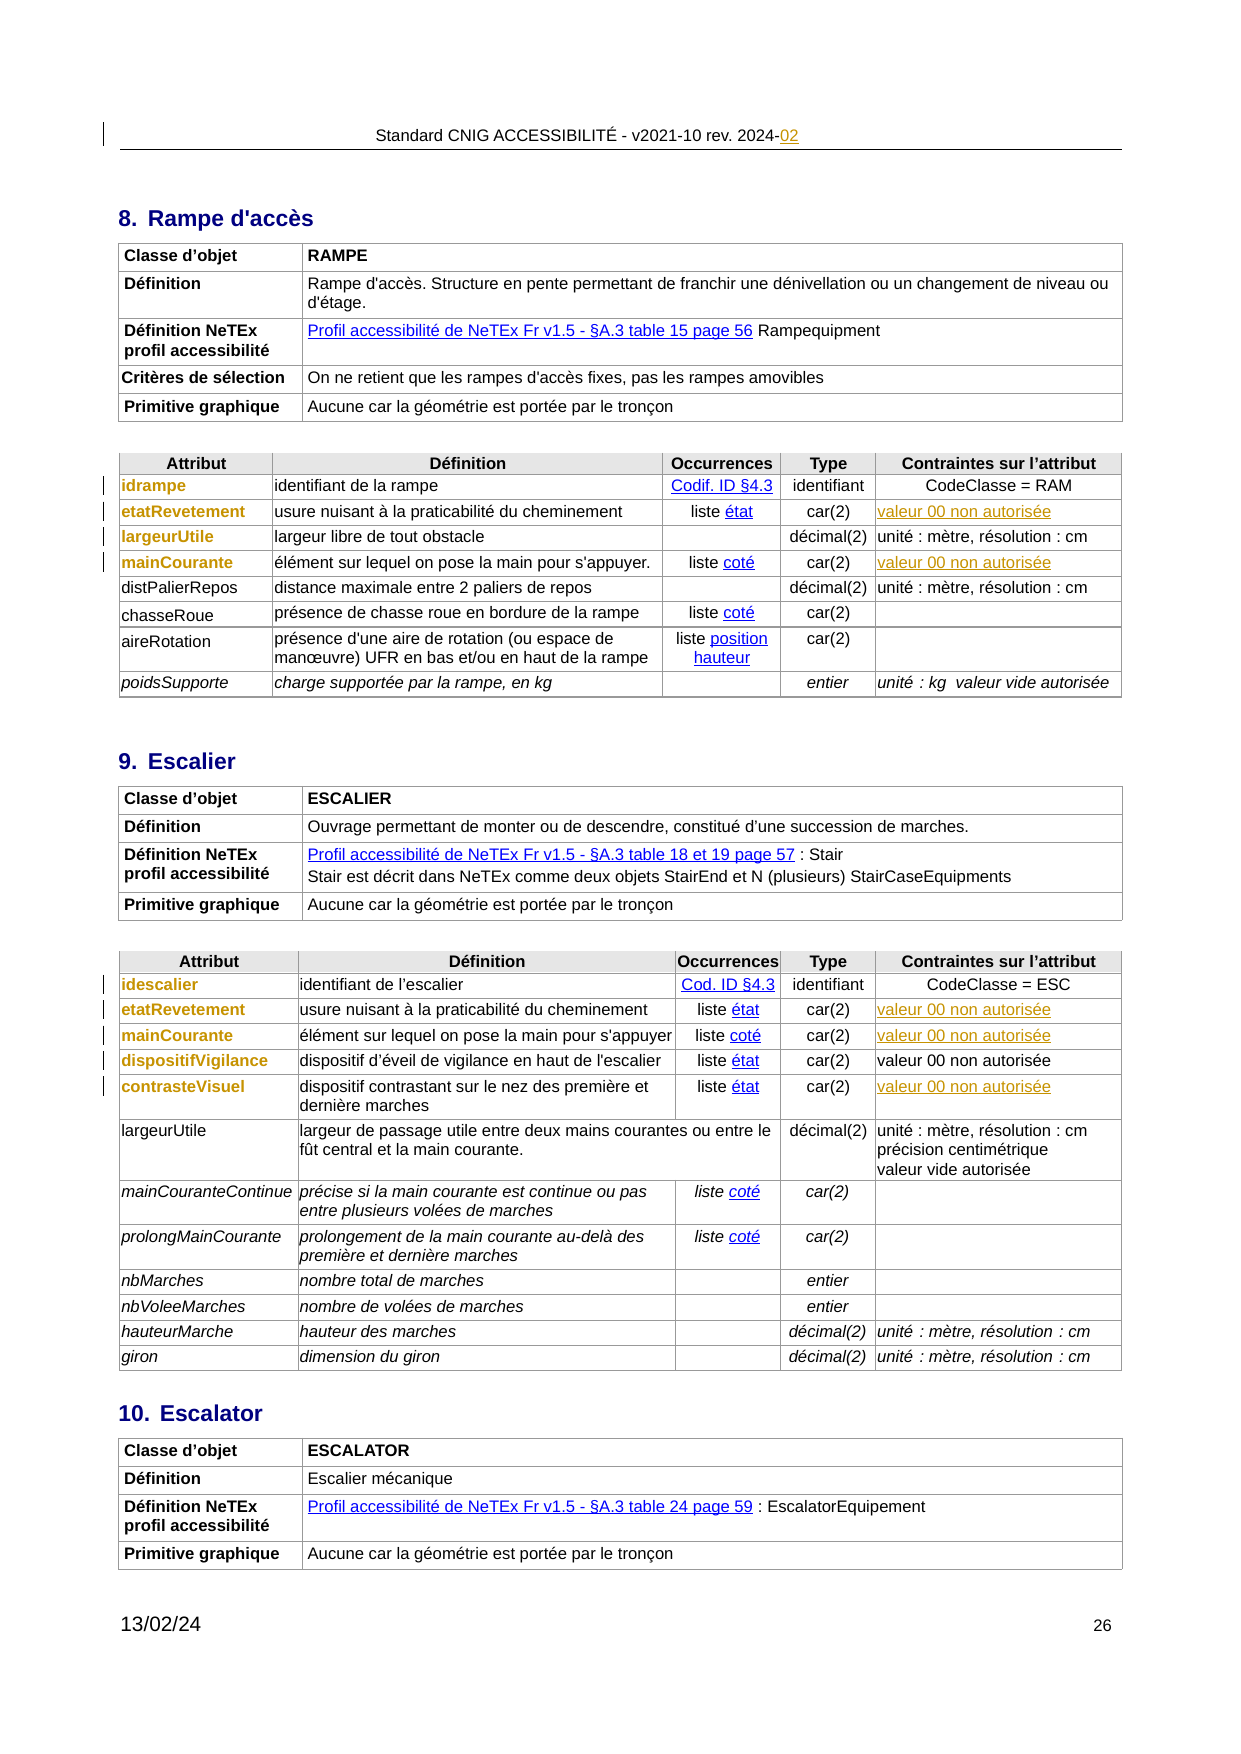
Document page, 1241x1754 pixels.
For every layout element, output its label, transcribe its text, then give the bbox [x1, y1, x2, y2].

table_cell Primitive graphique [119, 893, 302, 920]
subtitle Escalator [118, 1399, 1122, 1426]
table_cell précise si la main courante est continue ou pas entre plusieurs volées de marches [299, 1181, 675, 1224]
table_cell identifiant de la rampe [273, 475, 662, 499]
table_cell entier [781, 1295, 875, 1319]
table_cell liste coté [676, 1024, 780, 1049]
table_cell car(2) [781, 602, 875, 626]
table_cell liste coté [676, 1225, 780, 1269]
table_cell [676, 1295, 780, 1319]
table_cell dispositifVigilance [120, 1050, 298, 1074]
table_cell dimension du giron [299, 1346, 675, 1370]
table_cell Rampe d'accès. Structure en pente permettant de franchir une dénivellation ou un changement de niveau ou d'étage. [303, 272, 1122, 318]
table_cell Définition [119, 1467, 302, 1494]
table_cell poidsSupporte [120, 672, 272, 696]
table_cell car(2) [781, 1024, 875, 1049]
table_cell Critères de sélection [119, 366, 302, 393]
table_cell Aucune car la géométrie est portée par le tronçon [303, 394, 1122, 421]
table_cell Définition [119, 815, 302, 842]
table_header Type [781, 453, 875, 474]
table_cell Ouvrage permettant de monter ou de descendre, constitué d’une succession de marches. [303, 815, 1122, 842]
table_cell liste coté [663, 602, 780, 626]
table_cell [876, 1270, 1121, 1294]
table_cell valeur 00 non autorisée [876, 551, 1121, 576]
table_cell identifiant de l’escalier [299, 974, 675, 998]
table_cell usure nuisant à la praticabilité du cheminement [273, 500, 662, 525]
table_cell identifiant [781, 974, 875, 998]
table_cell unité : mètre, résolution : cm [876, 577, 1121, 601]
table_cell [676, 1321, 780, 1345]
table_header ESCALIER [303, 787, 1122, 814]
table_cell décimal(2) [781, 1120, 875, 1179]
table_cell giron [120, 1346, 298, 1370]
table_cell mainCouranteContinue [120, 1181, 298, 1224]
table_cell mainCourante [120, 1024, 298, 1049]
table_cell car(2) [781, 999, 875, 1023]
table_header RAMPE [303, 244, 1122, 271]
table_cell Escalier mécanique [303, 1467, 1122, 1494]
table_cell décimal(2) [781, 1321, 875, 1345]
table_cell car(2) [781, 628, 875, 671]
table_header Occurrences [663, 453, 780, 474]
table_cell Définition [119, 272, 302, 318]
table_cell contrasteVisuel [120, 1075, 298, 1119]
table_cell valeur 00 non autorisée [876, 1024, 1121, 1049]
table_cell liste état [676, 1075, 780, 1119]
table_cell valeur 00 non autorisée [876, 1050, 1121, 1074]
table_cell aireRotation [120, 628, 272, 671]
table_cell [876, 602, 1121, 626]
table_cell idescalier [120, 974, 298, 998]
table_cell présence de chasse roue en bordure de la rampe [273, 602, 662, 626]
table_cell unité : kg valeur vide autorisée [876, 672, 1121, 696]
table_cell Primitive graphique [119, 394, 302, 421]
table_cell élément sur lequel on pose la main pour s'appuyer [299, 1024, 675, 1049]
table_cell entier [781, 1270, 875, 1294]
table_cell hauteurMarche [120, 1321, 298, 1345]
table_cell Définition NeTEx profil accessibilité [119, 843, 302, 892]
table_cell prolongement de la main courante au-delà des première et dernière marches [299, 1225, 675, 1269]
table_cell Définition NeTEx profil accessibilité [119, 319, 302, 365]
table_cell dispositif d’éveil de vigilance en haut de l'escalier [299, 1050, 675, 1074]
table_cell distPalierRepos [120, 577, 272, 601]
table_cell élément sur lequel on pose la main pour s'appuyer. [273, 551, 662, 576]
table_cell etatRevetement [120, 500, 272, 525]
table_cell liste état [676, 999, 780, 1023]
table_cell liste coté [676, 1181, 780, 1224]
table_cell décimal(2) [781, 577, 875, 601]
table_cell valeur 00 non autorisée [876, 999, 1121, 1023]
table_cell idrampe [120, 475, 272, 499]
table_cell [876, 1225, 1121, 1269]
table_cell largeur libre de tout obstacle [273, 526, 662, 550]
table_cell charge supportée par la rampe, en kg [273, 672, 662, 696]
table_cell dispositif contrastant sur le nez des première et dernière marches [299, 1075, 675, 1119]
table_cell Profil accessibilité de NeTEx Fr v1.5 - §A.3 table 18 et 19 page 57 : Stair Stair est décrit dans NeTEx comme deux objets StairEnd et N (plusieurs) StairCaseEquipments [303, 843, 1122, 892]
table_cell car(2) [781, 1075, 875, 1119]
table_cell Aucune car la géométrie est portée par le tronçon [303, 893, 1122, 920]
table_cell Primitive graphique [119, 1542, 302, 1569]
table_cell largeur de passage utile entre deux mains courantes ou entre le fût central et la main courante. [299, 1120, 780, 1179]
table_cell [676, 1346, 780, 1370]
table_cell valeur 00 non autorisée [876, 1075, 1121, 1119]
table_cell chasseRoue [120, 602, 272, 626]
table_cell Profil accessibilité de NeTEx Fr v1.5 - §A.3 table 24 page 59 : EscalatorEquipement [303, 1495, 1122, 1541]
table_cell [663, 577, 780, 601]
table_cell [876, 628, 1121, 671]
table_cell unité : mètre, résolution : cm précision centimétrique valeur vide autorisée [876, 1120, 1121, 1179]
table_header Définition [273, 453, 662, 474]
table_cell Cod. ID §4.3 [676, 974, 780, 998]
table_header Classe d’objet [119, 244, 302, 271]
table_cell nombre total de marches [299, 1270, 675, 1294]
table_cell décimal(2) [781, 526, 875, 550]
subtitle Escalier [118, 748, 1122, 774]
table_cell nbVoleeMarches [120, 1295, 298, 1319]
table_cell hauteur des marches [299, 1321, 675, 1345]
table_header Occurrences [676, 951, 780, 972]
table_cell valeur 00 non autorisée [876, 500, 1121, 525]
table_cell [676, 1270, 780, 1294]
table_cell identifiant [781, 475, 875, 499]
table_cell prolongMainCourante [120, 1225, 298, 1269]
table_header Contraintes sur l’attribut [876, 453, 1121, 474]
table_cell car(2) [781, 1225, 875, 1269]
table_cell car(2) [781, 1050, 875, 1074]
table_cell nombre de volées de marches [299, 1295, 675, 1319]
table_header Classe d’objet [119, 787, 302, 814]
table_cell unité : mètre, résolution : cm [876, 526, 1121, 550]
table_cell CodeClasse = RAM [876, 475, 1121, 499]
table_cell liste position hauteur [663, 628, 780, 671]
table_cell Profil accessibilité de NeTEx Fr v1.5 - §A.3 table 15 page 56 Rampequipment [303, 319, 1122, 365]
table_cell Aucune car la géométrie est portée par le tronçon [303, 1542, 1122, 1569]
table_cell liste coté [663, 551, 780, 576]
table_cell entier [781, 672, 875, 696]
table_cell car(2) [781, 551, 875, 576]
table_cell mainCourante [120, 551, 272, 576]
table_header Définition [299, 951, 675, 972]
table_cell Définition NeTEx profil accessibilité [119, 1495, 302, 1541]
table_cell [663, 672, 780, 696]
table_header Classe d’objet [119, 1439, 302, 1466]
table_cell [663, 526, 780, 550]
table_cell unité : mètre, résolution : cm [876, 1321, 1121, 1345]
table_cell présence d'une aire de rotation (ou espace de manœuvre) UFR en bas et/ou en haut de la rampe [273, 628, 662, 671]
table_header Type [781, 951, 875, 972]
table_cell distance maximale entre 2 paliers de repos [273, 577, 662, 601]
subtitle Rampe d'accès [118, 205, 1122, 231]
table_cell car(2) [781, 1181, 875, 1224]
table_cell unité : mètre, résolution : cm [876, 1346, 1121, 1370]
table_cell décimal(2) [781, 1346, 875, 1370]
table_cell largeurUtile [120, 1120, 298, 1179]
table_header Attribut [120, 951, 298, 972]
table_cell liste état [676, 1050, 780, 1074]
table_cell On ne retient que les rampes d'accès fixes, pas les rampes amovibles [303, 366, 1122, 393]
table_cell CodeClasse = ESC [876, 974, 1121, 998]
table_cell [876, 1295, 1121, 1319]
table_header Contraintes sur l’attribut [876, 951, 1121, 972]
table_cell Codif. ID §4.3 [663, 475, 780, 499]
table_cell car(2) [781, 500, 875, 525]
table_cell usure nuisant à la praticabilité du cheminement [299, 999, 675, 1023]
table_cell largeurUtile [120, 526, 272, 550]
table_cell nbMarches [120, 1270, 298, 1294]
table_cell liste état [663, 500, 780, 525]
table_cell [876, 1181, 1121, 1224]
table_header Attribut [120, 453, 272, 474]
table_header ESCALATOR [303, 1439, 1122, 1466]
table_cell etatRevetement [120, 999, 298, 1023]
